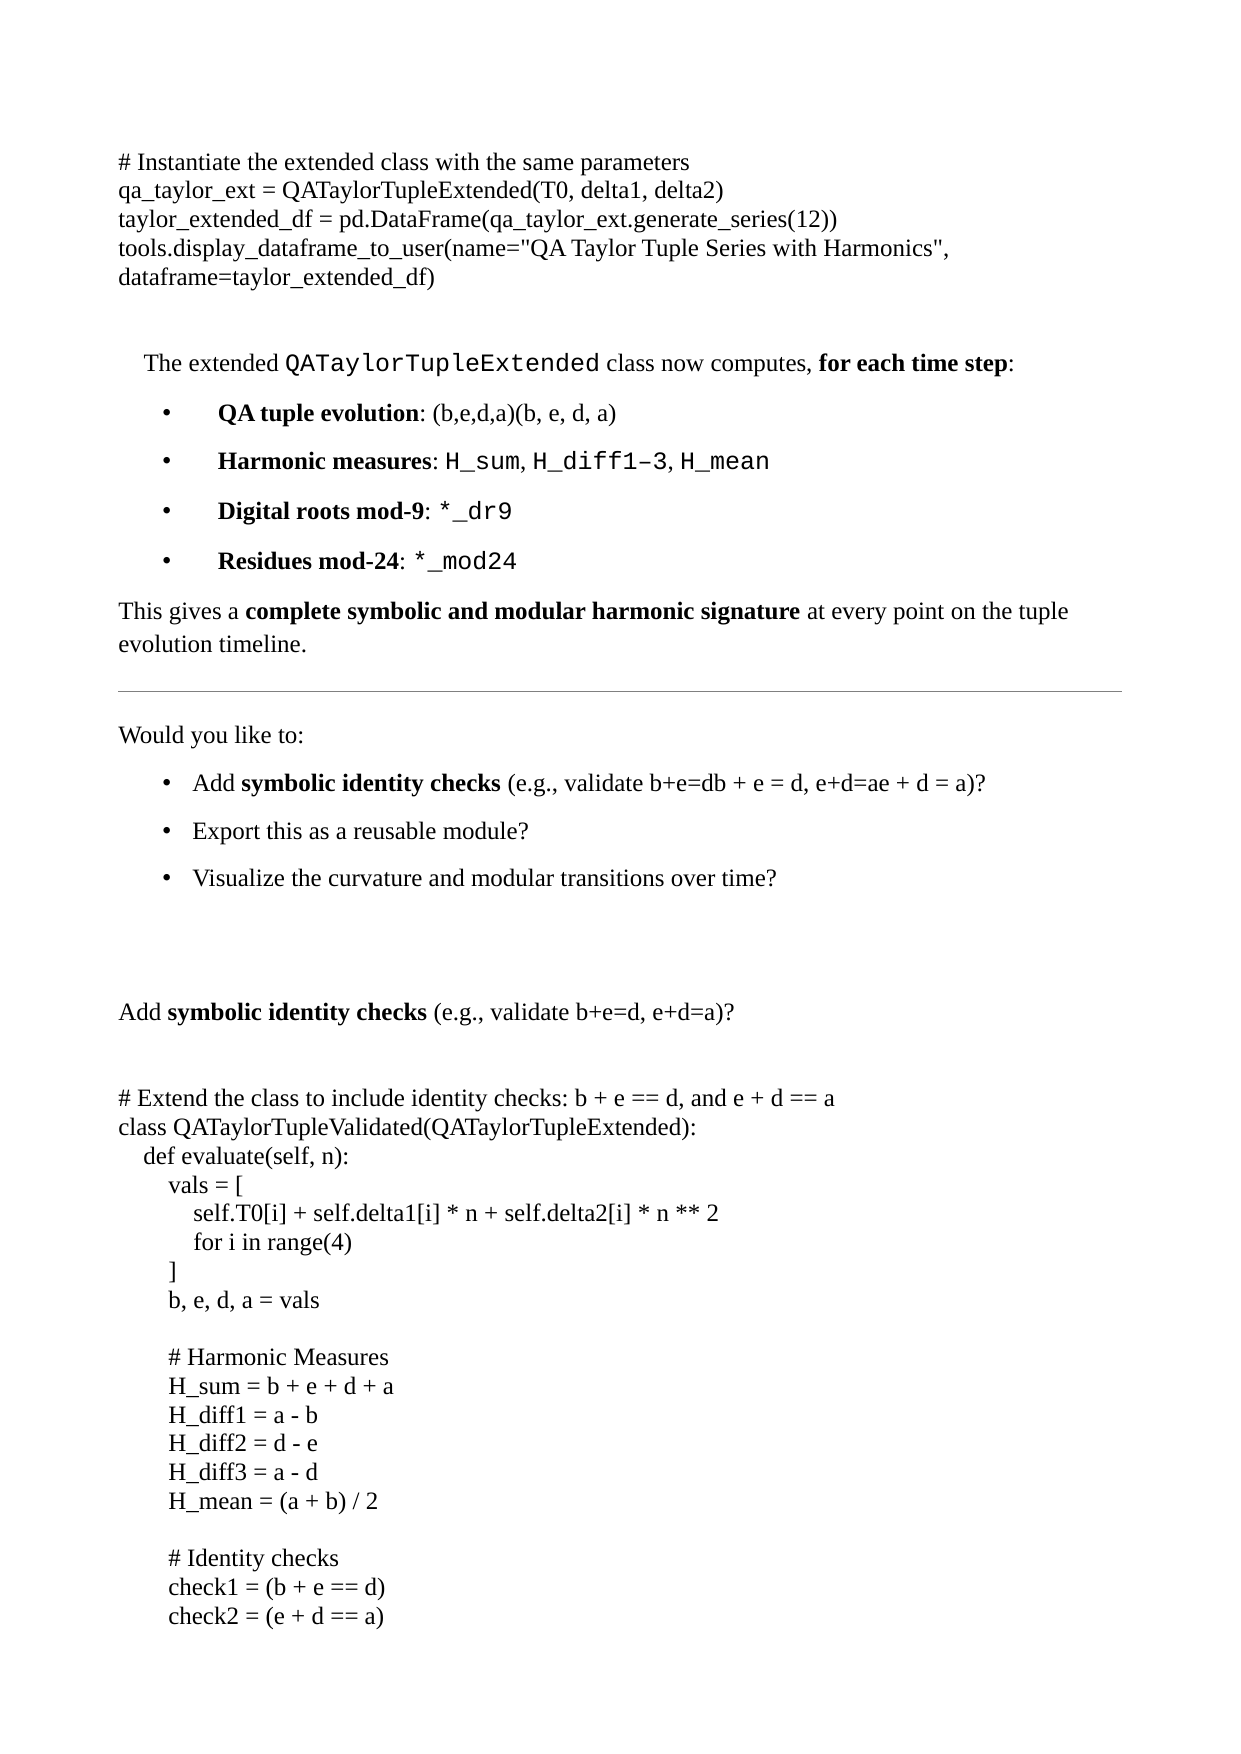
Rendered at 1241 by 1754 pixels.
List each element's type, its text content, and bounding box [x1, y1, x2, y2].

list Visualize the curvature and modular transitions over time? [162, 863, 1122, 892]
text tools.display_dataframe_to_user(name="QA Taylor Tuple Series with Harmonics", dataframe=taylor_extended_df) [118, 233, 1122, 291]
list ✅ Residues mod-24: *_mod24 [162, 546, 1122, 577]
text check1 = (b + e == d) [118, 1572, 1122, 1601]
text taylor_extended_df = pd.DataFrame(qa_taylor_ext.generate_series(12)) [118, 204, 1122, 233]
text check2 = (e + d == a) [118, 1601, 1122, 1630]
text H_mean = (a + b) / 2 [118, 1486, 1122, 1515]
text ] [118, 1256, 1122, 1285]
text # Extend the class to include identity checks: b + e == d, and e + d == a [118, 1083, 1122, 1112]
text qa_taylor_ext = QATaylorTupleExtended(T0, delta1, delta2) [118, 176, 1122, 204]
text class QATaylorTupleValidated(QATaylorTupleExtended): [118, 1112, 1122, 1141]
text b, e, d, a = vals [118, 1285, 1122, 1313]
list ✅ QA tuple evolution: (b,e,d,a)(b, e, d, a) [162, 398, 1122, 427]
text # Instantiate the extended class with the same parameters [118, 147, 1122, 176]
text for i in range(4) [118, 1227, 1122, 1256]
text # Harmonic Measures [118, 1342, 1122, 1371]
text H_diff3 = a - d [118, 1457, 1122, 1486]
list Add symbolic identity checks (e.g., validate b+e=db + e = d, e+d=ae + d = a)? [162, 768, 1122, 797]
text Add symbolic identity checks (e.g., validate b+e=d, e+d=a)? [118, 997, 1122, 1026]
text This gives a complete symbolic and modular harmonic signature at every point on the tuple evolution timeline. [118, 596, 1122, 657]
list ✅ Digital roots mod-9: *_dr9 [162, 496, 1122, 527]
text H_sum = b + e + d + a [118, 1371, 1122, 1400]
text Would you like to: [118, 721, 1122, 749]
text def evaluate(self, n): [118, 1141, 1122, 1170]
text ✅ The extended QATaylorTupleExtended class now computes, for each time step: [118, 348, 1122, 379]
text vals = [ [118, 1170, 1122, 1198]
text # Identity checks [118, 1543, 1122, 1572]
list ✅ Harmonic measures: H_sum, H_diff1–3, H_mean [162, 446, 1122, 477]
text self.T0[i] + self.delta1[i] * n + self.delta2[i] * n ** 2 [118, 1198, 1122, 1227]
list Export this as a reusable module? [162, 816, 1122, 844]
text H_diff2 = d - e [118, 1428, 1122, 1457]
text H_diff1 = a - b [118, 1400, 1122, 1428]
